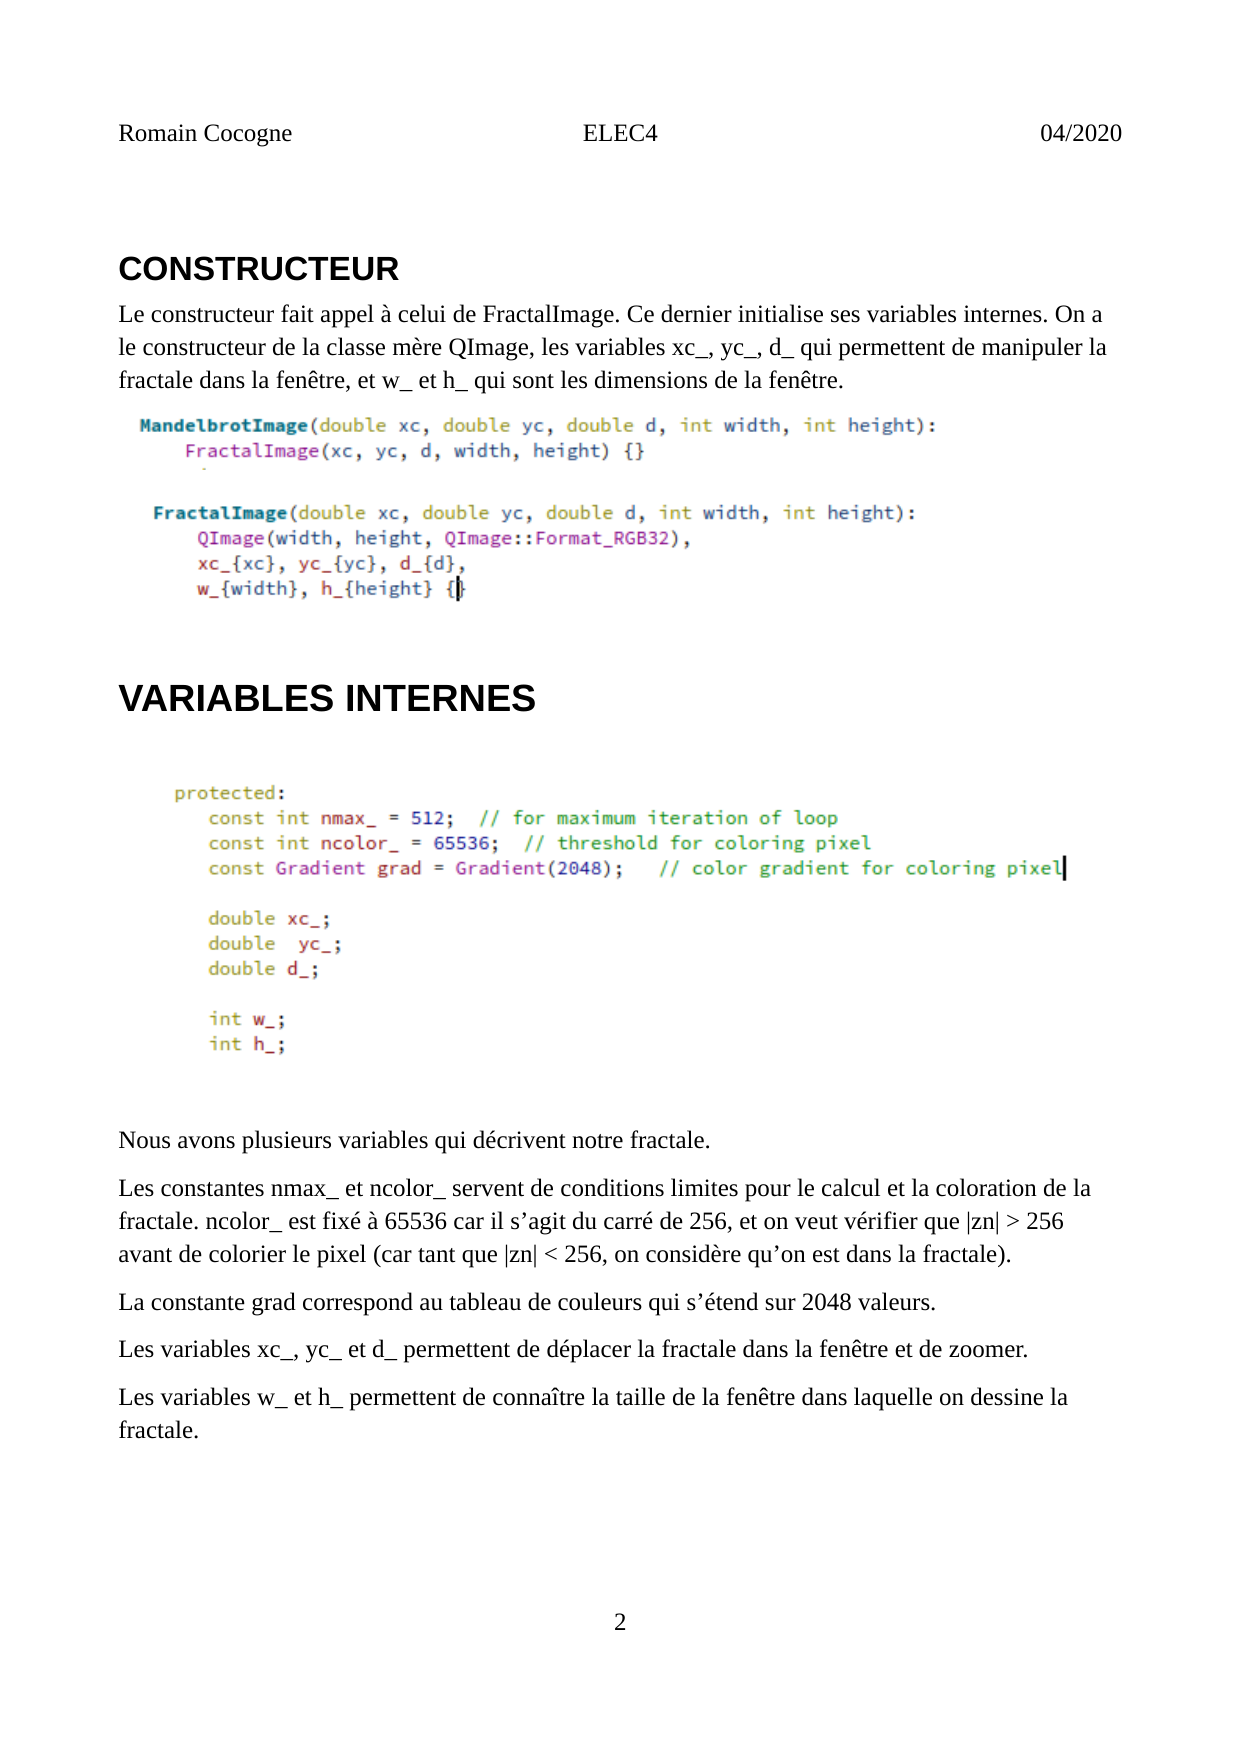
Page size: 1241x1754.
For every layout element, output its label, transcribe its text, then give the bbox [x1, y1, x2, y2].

text La constante grad correspond au tableau de couleurs qui s’étend sur 2048 valeurs. [118, 1287, 1122, 1316]
picture [123, 413, 999, 470]
subtitle CONSTRUCTEUR [118, 248, 1122, 287]
text Les variables xc_, yc_ et d_ permettent de déplacer la fractale dans la fenêtre et de zoomer. [118, 1334, 1122, 1363]
text Le constructeur fait appel à celui de FractalImage. Ce dernier initialise ses variables internes. On a le constructeur de la classe mère QImage, les variables xc_, yc_, d_ qui permettent de manipuler la fractale dans la fenêtre, et w_ et h_ qui sont les dimensions de la fenêtre. [118, 299, 1122, 394]
text Les variables w_ et h_ permettent de connaître la taille de la fenêtre dans laquelle on dessine la fractale. [118, 1382, 1122, 1444]
picture [125, 502, 948, 614]
text Les constantes nmax_ et ncolor_ servent de conditions limites pour le calcul et la coloration de la fractale. ncolor_ est fixé à 65536 car il s’agit du carré de 256, et on veut vérifier que |zn| > 256 avant de colorier le pixel (car tant que |zn| < 256, on considère qu’on est dans la fractale). [118, 1173, 1122, 1268]
picture [159, 780, 1082, 1074]
subtitle VARIABLES INTERNES [118, 676, 1122, 720]
text Nous avons plusieurs variables qui décrivent notre fractale. [118, 1126, 1122, 1154]
